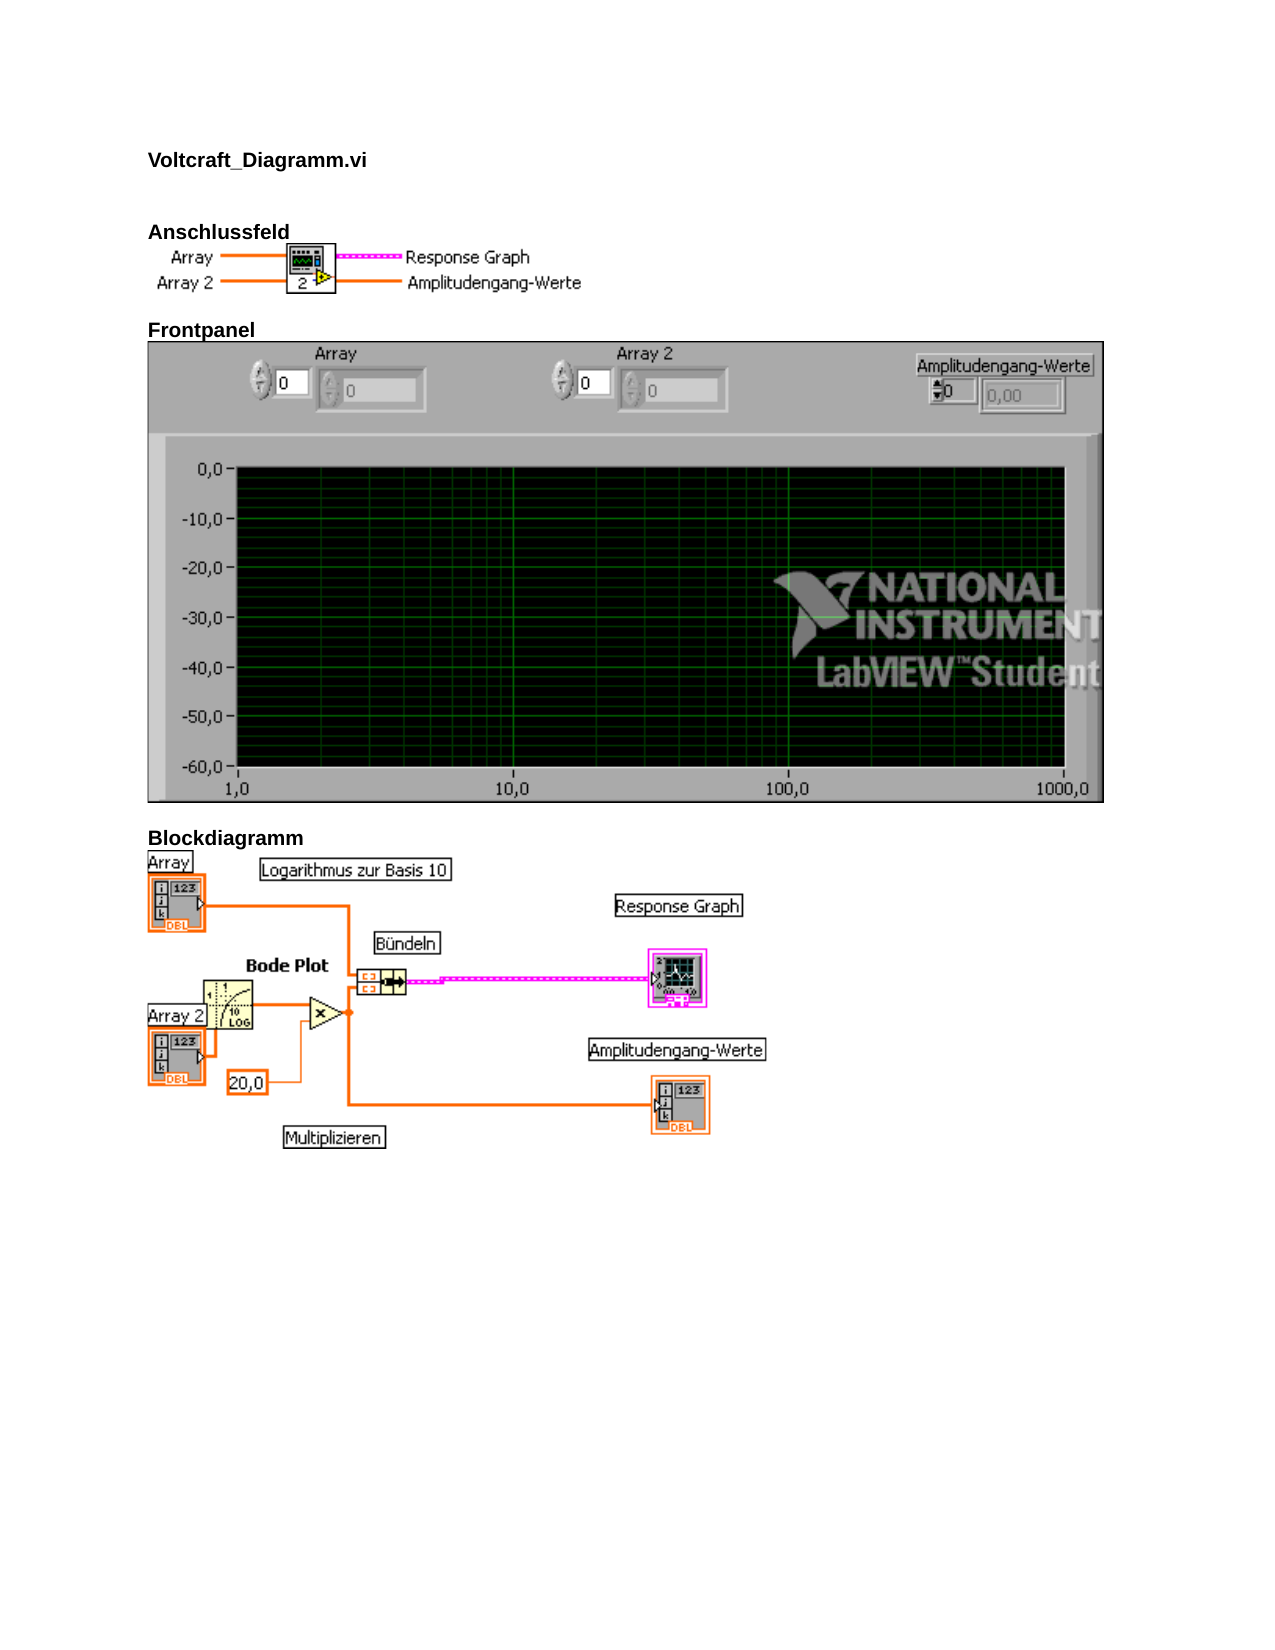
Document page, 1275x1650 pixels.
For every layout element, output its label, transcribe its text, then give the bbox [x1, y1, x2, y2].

picture [147, 341, 1104, 803]
text Voltcraft_Diagramm.vi [148, 148, 1127, 172]
text Anschlussfeld [148, 219, 1127, 243]
text Blockdiagramm [148, 826, 1127, 850]
picture [147, 850, 767, 1149]
text Frontpanel [148, 317, 1127, 341]
picture [147, 243, 617, 294]
